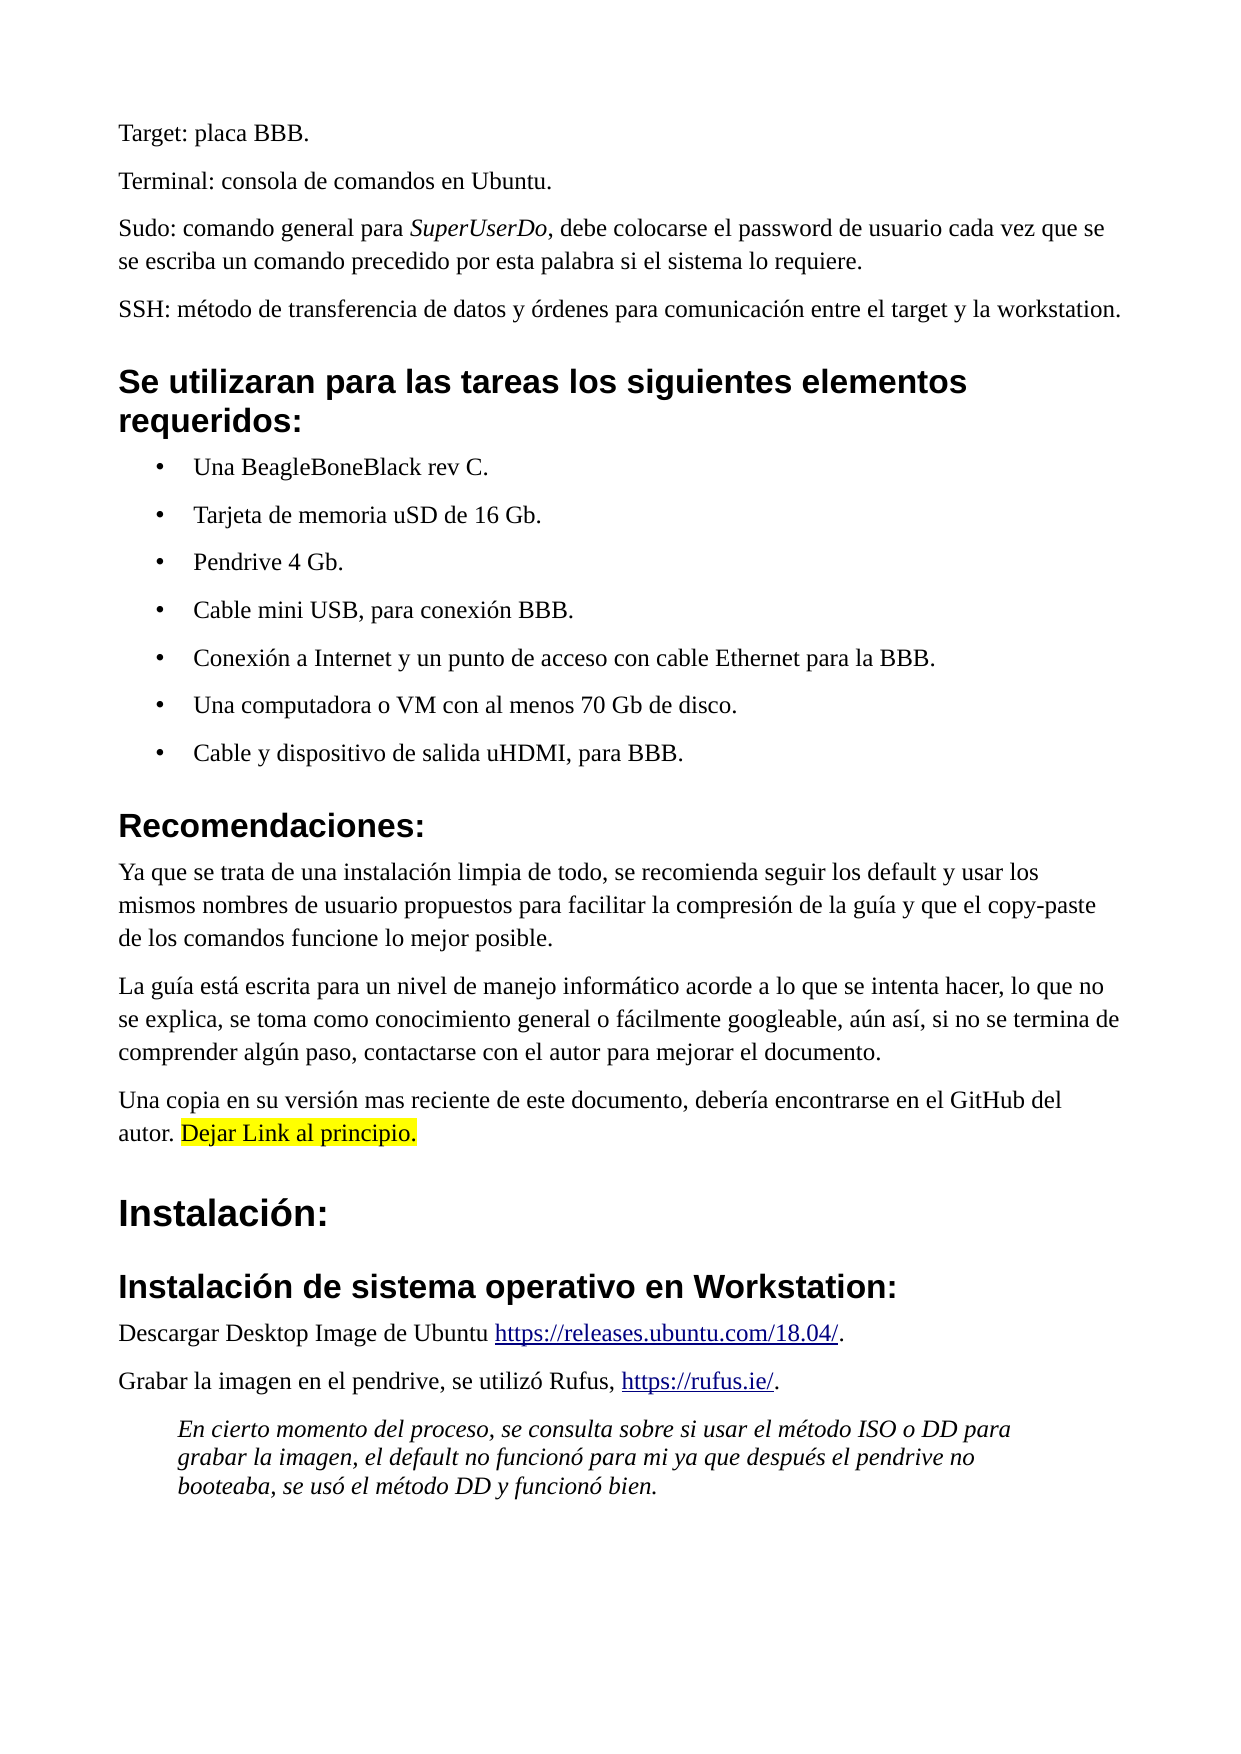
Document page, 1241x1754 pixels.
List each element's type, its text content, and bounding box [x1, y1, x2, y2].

text En cierto momento del proceso, se consulta sobre si usar el método ISO o DD para grabar la imagen, el default no funcionó para mi ya que después el pendrive no booteaba, se usó el método DD y funcionó bien. [177, 1414, 1063, 1500]
subtitle Se utilizaran para las tareas los siguientes elementos requeridos: [118, 362, 1122, 440]
list Pendrive 4 Gb. [156, 547, 1122, 576]
text Una copia en su versión mas reciente de este documento, debería encontrarse en el GitHub del autor. Dejar Link al principio. [118, 1085, 1122, 1146]
text Sudo: comando general para SuperUserDo, debe colocarse el password de usuario cada vez que se se escriba un comando precedido por esta palabra si el sistema lo requiere. [118, 213, 1122, 275]
list Cable y dispositivo de salida uHDMI, para BBB. [156, 738, 1122, 767]
text Target: placa BBB. [118, 118, 1122, 147]
text Terminal: consola de comandos en Ubuntu. [118, 166, 1122, 194]
text La guía está escrita para un nivel de manejo informático acorde a lo que se intenta hacer, lo que no se explica, se toma como conocimiento general o fácilmente googleable, aún así, si no se termina de comprender algún paso, contactarse con el autor para mejorar el documento. [118, 971, 1122, 1066]
text Ya que se trata de una instalación limpia de todo, se recomienda seguir los default y usar los mismos nombres de usuario propuestos para facilitar la compresión de la guía y que el copy-paste de los comandos funcione lo mejor posible. [118, 857, 1122, 952]
text SSH: método de transferencia de datos y órdenes para comunicación entre el target y la workstation. [118, 294, 1122, 323]
subtitle Instalación de sistema operativo en Workstation: [118, 1267, 1122, 1306]
list Tarjeta de memoria uSD de 16 Gb. [156, 500, 1122, 528]
subtitle Instalación: [118, 1190, 1122, 1234]
list Conexión a Internet y un punto de acceso con cable Ethernet para la BBB. [156, 643, 1122, 671]
list Una BeagleBoneBlack rev C. [156, 452, 1122, 481]
text Descargar Desktop Image de Ubuntu https://releases.ubuntu.com/18.04/. [118, 1318, 1122, 1347]
text Grabar la imagen en el pendrive, se utilizó Rufus, https://rufus.ie/. [118, 1366, 1122, 1395]
subtitle Recomendaciones: [118, 806, 1122, 845]
list Una computadora o VM con al menos 70 Gb de disco. [156, 690, 1122, 719]
list Cable mini USB, para conexión BBB. [156, 595, 1122, 624]
